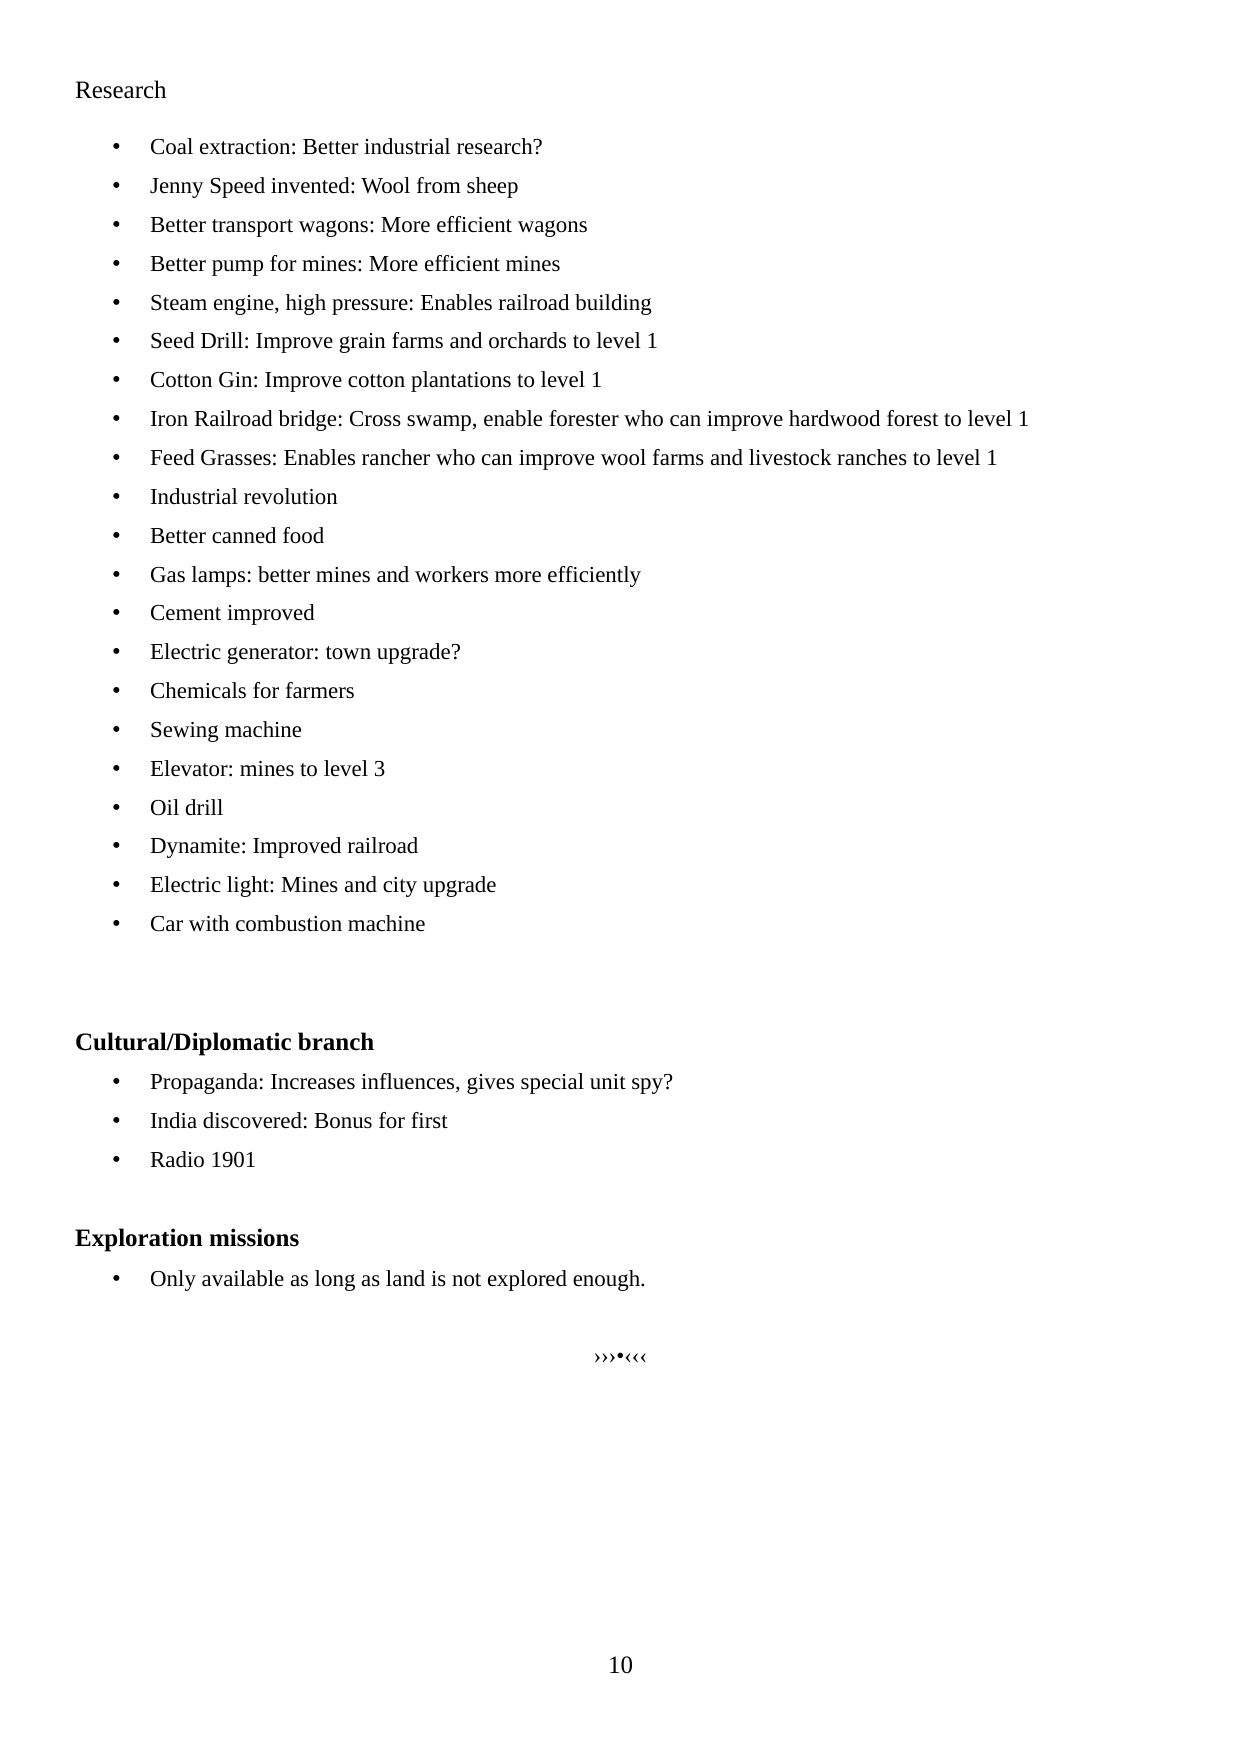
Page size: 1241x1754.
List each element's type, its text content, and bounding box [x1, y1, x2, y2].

list Better canned food [112, 522, 1166, 548]
list Seed Drill: Improve grain farms and orchards to level 1 [112, 327, 1166, 354]
list Electric generator: town upgrade? [112, 638, 1166, 665]
list Better transport wagons: More efficient wagons [112, 211, 1166, 237]
list Coal extraction: Better industrial research? [112, 133, 1166, 159]
list Industrial revolution [112, 483, 1166, 509]
list Cotton Gin: Improve cotton plantations to level 1 [112, 366, 1166, 393]
list Better pump for mines: More efficient mines [112, 250, 1166, 276]
list India discovered: Bonus for first [112, 1107, 1166, 1133]
text ›››•‹‹‹ [75, 1342, 1166, 1369]
list Cement improved [112, 599, 1166, 626]
list Steam engine, high pressure: Enables railroad building [112, 289, 1166, 315]
list Gas lamps: better mines and workers more efficiently [112, 561, 1166, 587]
list Dynamite: Improved railroad [112, 833, 1166, 859]
list Jenny Speed invented: Wool from sheep [112, 172, 1166, 198]
list Propaganda: Increases influences, gives special unit spy? [112, 1068, 1166, 1094]
list Chemicals for farmers [112, 677, 1166, 703]
list Iron Railroad bridge: Cross swamp, enable forester who can improve hardwood forest to level 1 [112, 405, 1166, 432]
list Sewing machine [112, 716, 1166, 742]
list Only available as long as land is not explored enough. [112, 1265, 1166, 1291]
list Oil drill [112, 794, 1166, 820]
list Feed Grasses: Enables rancher who can improve wool farms and livestock ranches to level 1 [112, 444, 1166, 470]
list Electric light: Mines and city upgrade [112, 871, 1166, 898]
list Radio 1901 [112, 1146, 1166, 1172]
list Car with combustion machine [112, 910, 1166, 937]
text Cultural/Diplomatic branch [75, 1027, 1166, 1056]
text Exploration missions [75, 1223, 1166, 1252]
list Elevator: mines to level 3 [112, 755, 1166, 781]
